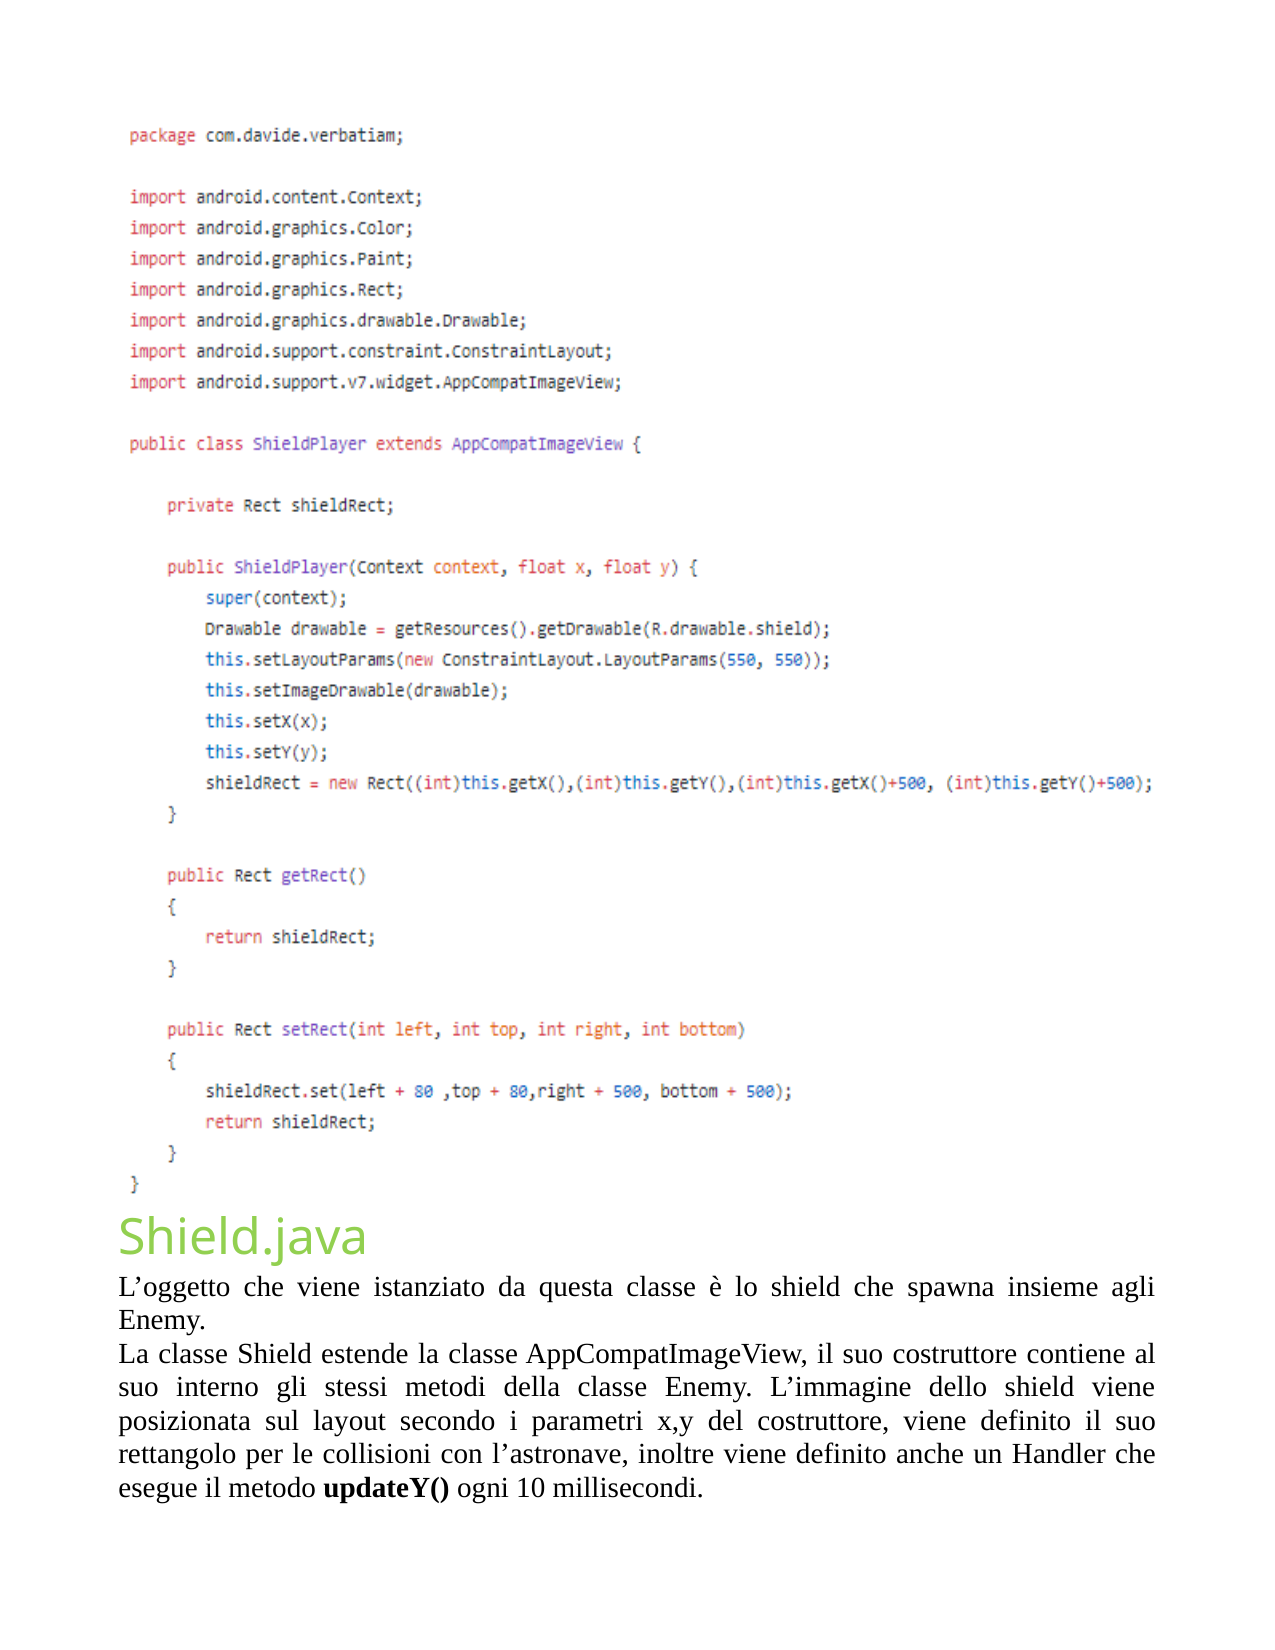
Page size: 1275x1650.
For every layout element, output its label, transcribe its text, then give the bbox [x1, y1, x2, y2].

text La classe Shield estende la classe AppCompatImageView, il suo costruttore contiene al suo interno gli stessi metodi della classe Enemy. L’immagine dello shield viene posizionata sul layout secondo i parametri x,y del costruttore, viene definito il suo rettangolo per le collisioni con l’astronave, inoltre viene definito anche un Handler che esegue il metodo updateY() ogni 10 millisecondi. [118, 1336, 1157, 1504]
subtitle Shield.java [118, 1201, 1157, 1269]
text L’oggetto che viene istanziato da questa classe è lo shield che spawna insieme agli Enemy. [118, 1269, 1157, 1336]
